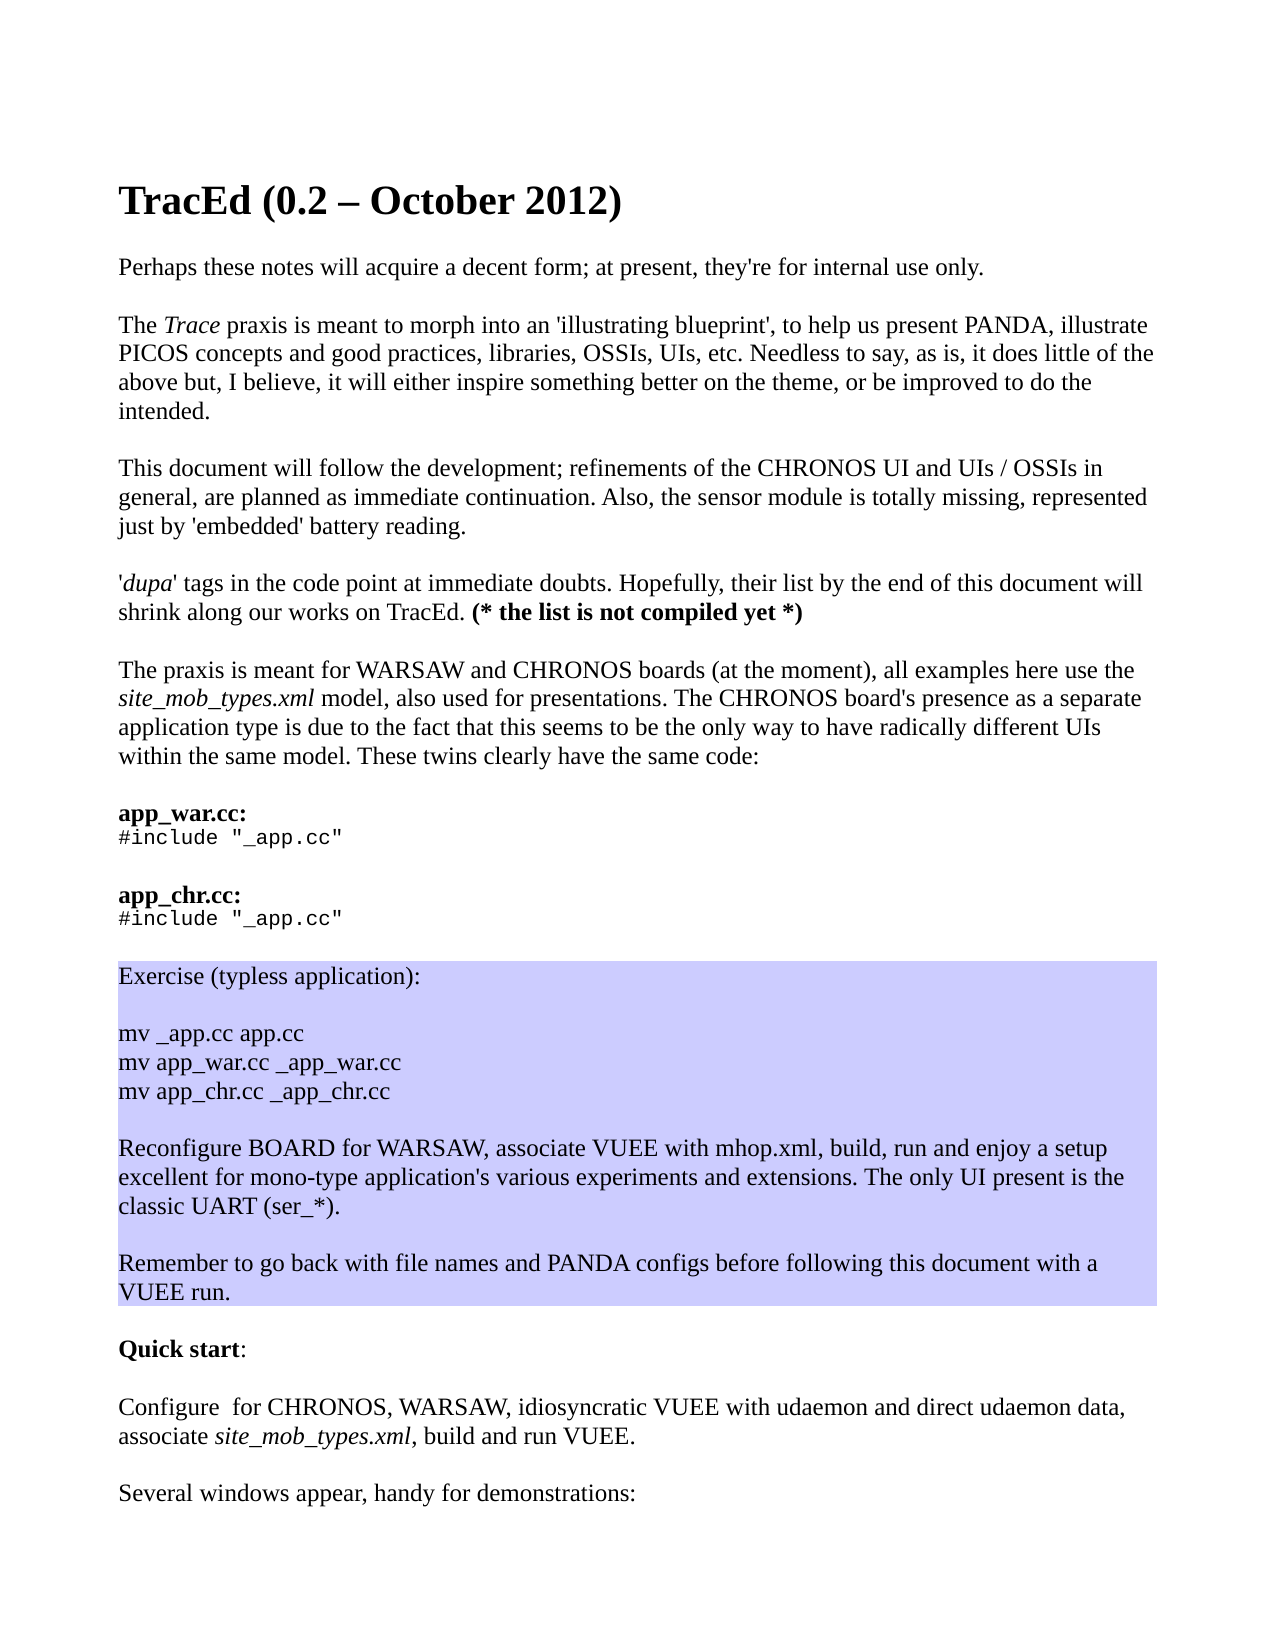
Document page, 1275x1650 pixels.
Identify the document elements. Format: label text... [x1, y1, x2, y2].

text mv app_chr.cc _app_chr.cc [118, 1076, 1157, 1104]
text Configure for CHRONOS, WARSAW, idiosyncratic VUEE with udaemon and direct udaemon data, associate site_mob_types.xml, build and run VUEE. [118, 1392, 1157, 1449]
text app_chr.cc: [118, 880, 1157, 908]
text app_war.cc: [118, 798, 1157, 827]
text This document will follow the development; refinements of the CHRONOS UI and UIs / OSSIs in general, are planned as immediate continuation. Also, the sensor module is totally missing, represented just by 'embedded' battery reading. [118, 453, 1157, 540]
text #include "_app.cc" [118, 827, 1157, 851]
text Exercise (typless application): [118, 961, 1157, 989]
text TracEd (0.2 – October 2012) [118, 176, 1157, 223]
text Perhaps these notes will acquire a decent form; at present, they're for internal use only. [118, 252, 1157, 281]
text Remember to go back with file names and PANDA configs before following this document with a VUEE run. [118, 1248, 1157, 1306]
text #include "_app.cc" [118, 908, 1157, 932]
text 'dupa' tags in the code point at immediate doubts. Hopefully, their list by the end of this document will shrink along our works on TracEd. (* the list is not compiled yet *) [118, 568, 1157, 626]
text The Trace praxis is meant to morph into an 'illustrating blueprint', to help us present PANDA, illustrate PICOS concepts and good practices, libraries, OSSIs, UIs, etc. Needless to say, as is, it does little of the above but, I believe, it will either inspire something better on the theme, or be improved to do the intended. [118, 310, 1157, 425]
text mv _app.cc app.cc [118, 1018, 1157, 1047]
text Quick start: [118, 1334, 1157, 1363]
text Several windows appear, handy for demonstrations: [118, 1478, 1157, 1507]
text mv app_war.cc _app_war.cc [118, 1047, 1157, 1076]
text The praxis is meant for WARSAW and CHRONOS boards (at the moment), all examples here use the site_mob_types.xml model, also used for presentations. The CHRONOS board's presence as a separate application type is due to the fact that this seems to be the only way to have radically different UIs within the same model. These twins clearly have the same code: [118, 655, 1157, 770]
text Reconfigure BOARD for WARSAW, associate VUEE with mhop.xml, build, run and enjoy a setup excellent for mono-type application's various experiments and extensions. The only UI present is the classic UART (ser_*). [118, 1133, 1157, 1219]
